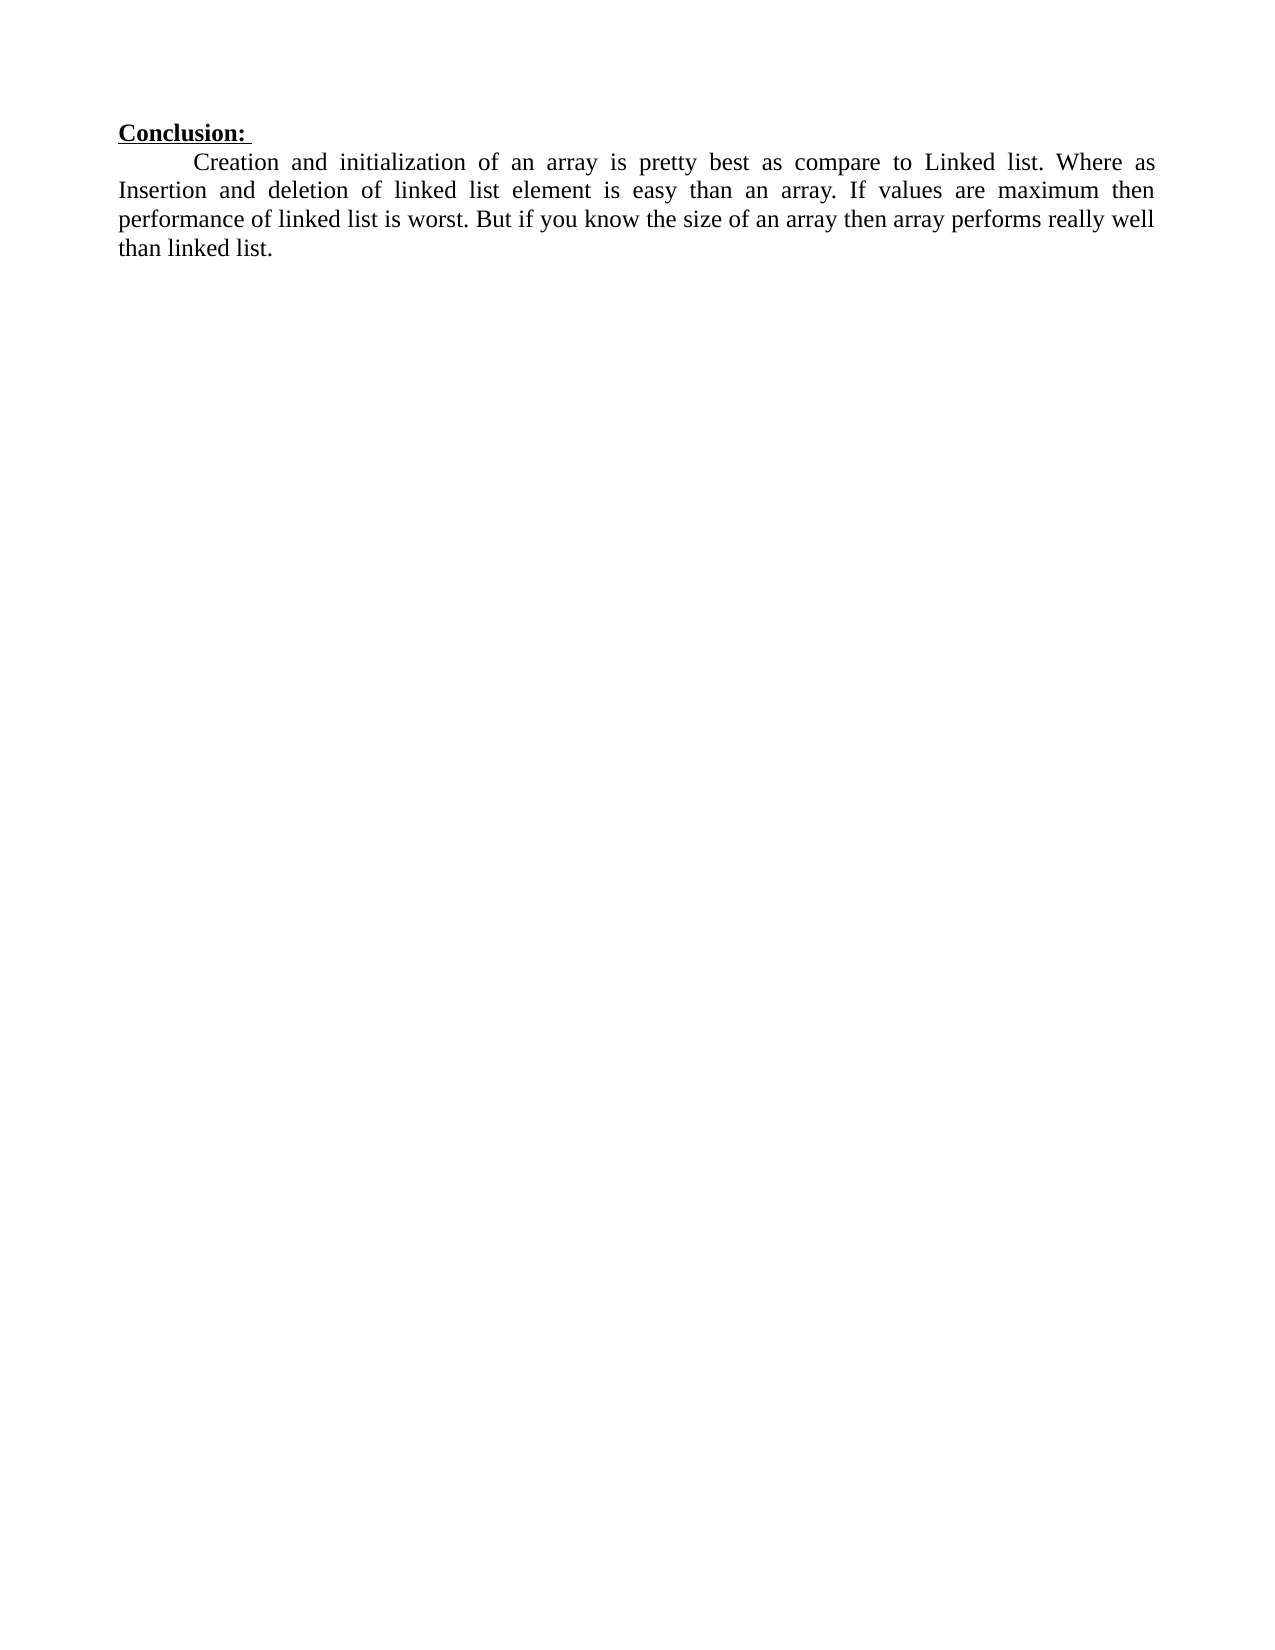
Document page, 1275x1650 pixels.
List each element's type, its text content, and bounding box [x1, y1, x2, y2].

text Creation and initialization of an array is pretty best as compare to Linked list. Where as Insertion and deletion of linked list element is easy than an array. If values are maximum then performance of linked list is worst. But if you know the size of an array then array performs really well than linked list. [118, 147, 1157, 262]
text Conclusion: [118, 118, 1157, 147]
